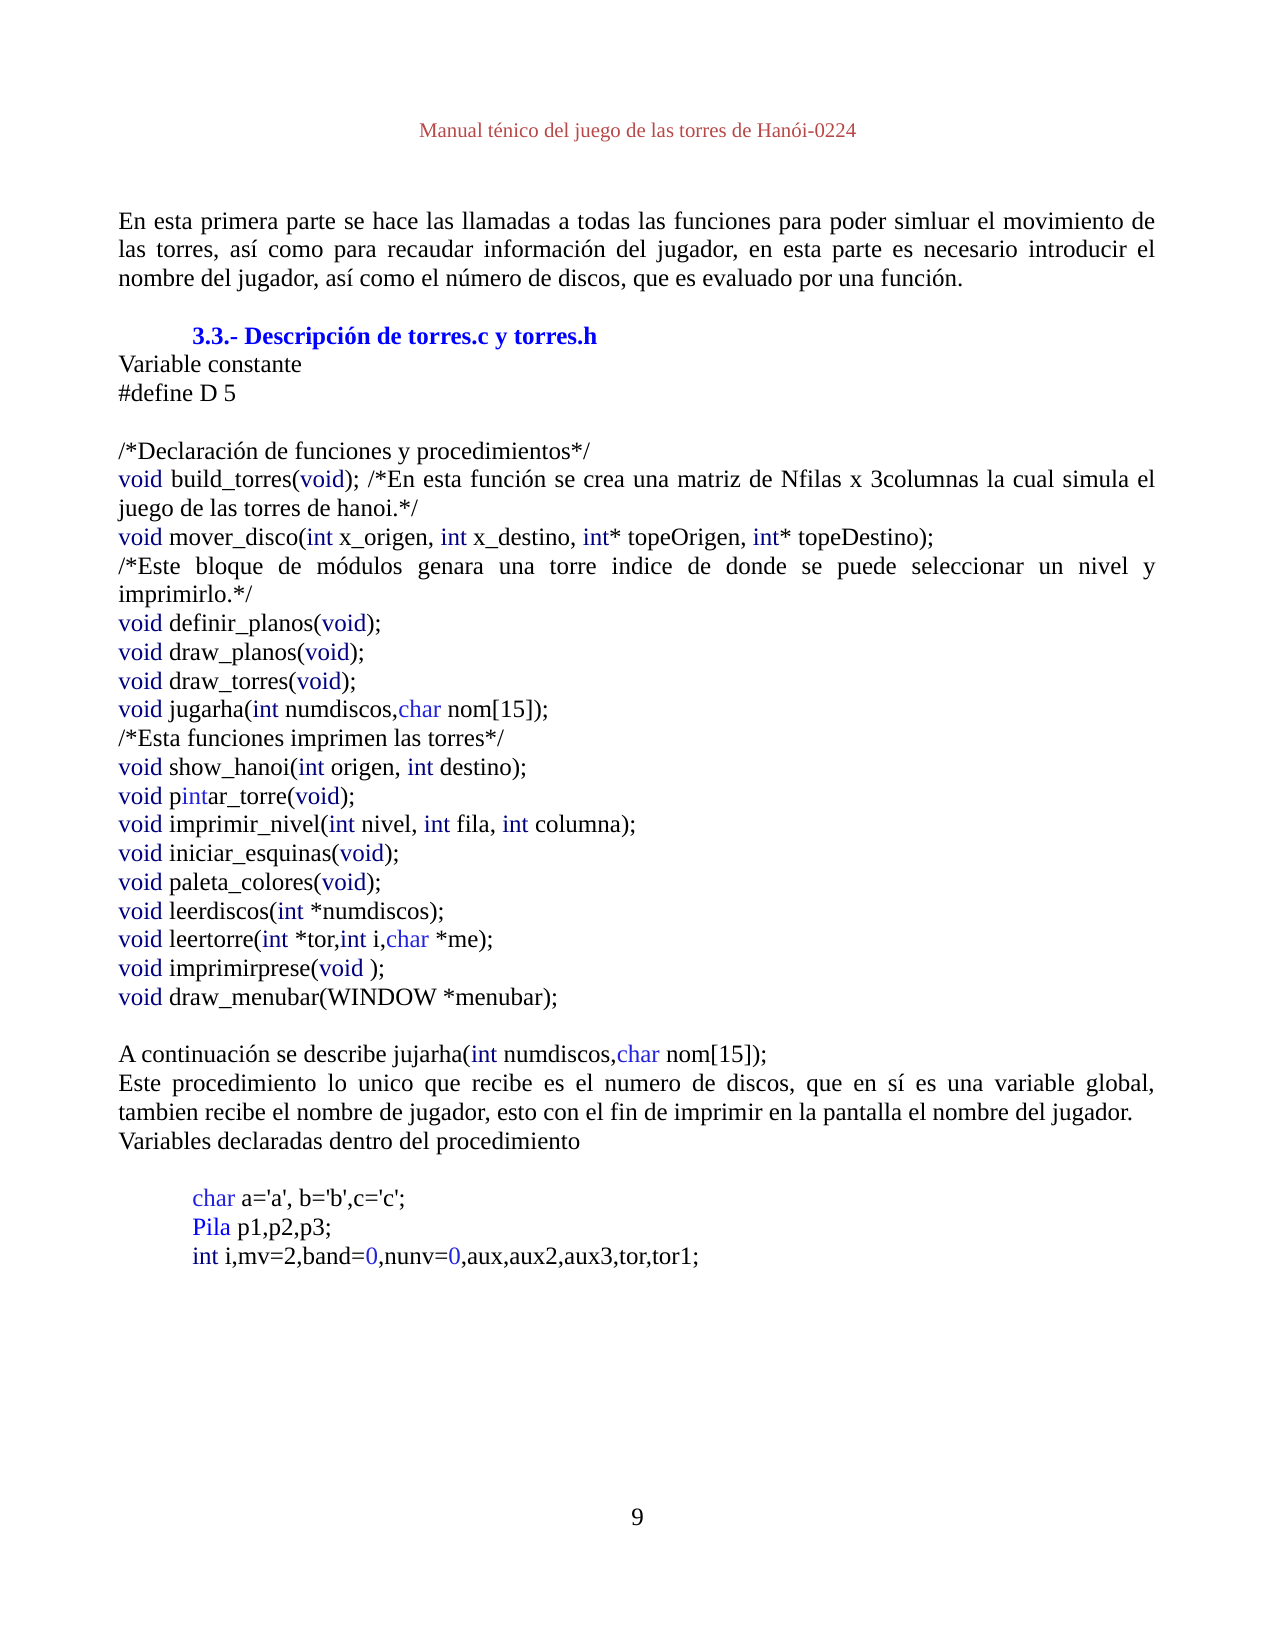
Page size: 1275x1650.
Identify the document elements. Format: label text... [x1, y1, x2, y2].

text Variable constante [118, 349, 1157, 378]
text void iniciar_esquinas(void); [118, 838, 1157, 867]
text /*Este bloque de módulos genara una torre indice de donde se puede seleccionar un nivel y imprimirlo.*/ [118, 551, 1157, 608]
text void draw_torres(void); [118, 666, 1157, 694]
text Pila p1,p2,p3; [118, 1212, 1157, 1241]
text Este procedimiento lo unico que recibe es el numero de discos, que en sí es una variable global, tambien recibe el nombre de jugador, esto con el fin de imprimir en la pantalla el nombre del jugador. [118, 1068, 1157, 1126]
text void build_torres(void); /*En esta función se crea una matriz de Nfilas x 3columnas la cual simula el juego de las torres de hanoi.*/ [118, 464, 1157, 522]
text A continuación se describe jujarha(int numdiscos,char nom[15]); [118, 1039, 1157, 1068]
text int i,mv=2,band=0,nunv=0,aux,aux2,aux3,tor,tor1; [118, 1241, 1157, 1269]
text void pintar_torre(void); [118, 781, 1157, 809]
text #define D 5 [118, 378, 1157, 407]
text void definir_planos(void); [118, 608, 1157, 637]
text void imprimirprese(void ); [118, 953, 1157, 982]
text char a='a', b='b',c='c'; [118, 1183, 1157, 1212]
text void draw_planos(void); [118, 637, 1157, 666]
text void mover_disco(int x_origen, int x_destino, int* topeOrigen, int* topeDestino); [118, 522, 1157, 551]
text void paleta_colores(void); [118, 867, 1157, 896]
text void show_hanoi(int origen, int destino); [118, 752, 1157, 781]
text /*Esta funciones imprimen las torres*/ [118, 723, 1157, 752]
text void draw_menubar(WINDOW *menubar); [118, 982, 1157, 1011]
text Variables declaradas dentro del procedimiento [118, 1126, 1157, 1154]
text void leertorre(int *tor,int i,char *me); [118, 924, 1157, 953]
text void imprimir_nivel(int nivel, int fila, int columna); [118, 809, 1157, 838]
text /*Declaración de funciones y procedimientos*/ [118, 436, 1157, 464]
text void leerdiscos(int *numdiscos); [118, 896, 1157, 924]
text 3.3.- Descripción de torres.c y torres.h [118, 321, 1157, 349]
text void jugarha(int numdiscos,char nom[15]); [118, 694, 1157, 723]
text En esta primera parte se hace las llamadas a todas las funciones para poder simluar el movimiento de las torres, así como para recaudar información del jugador, en esta parte es necesario introducir el nombre del jugador, así como el número de discos, que es evaluado por una función. [118, 206, 1157, 292]
